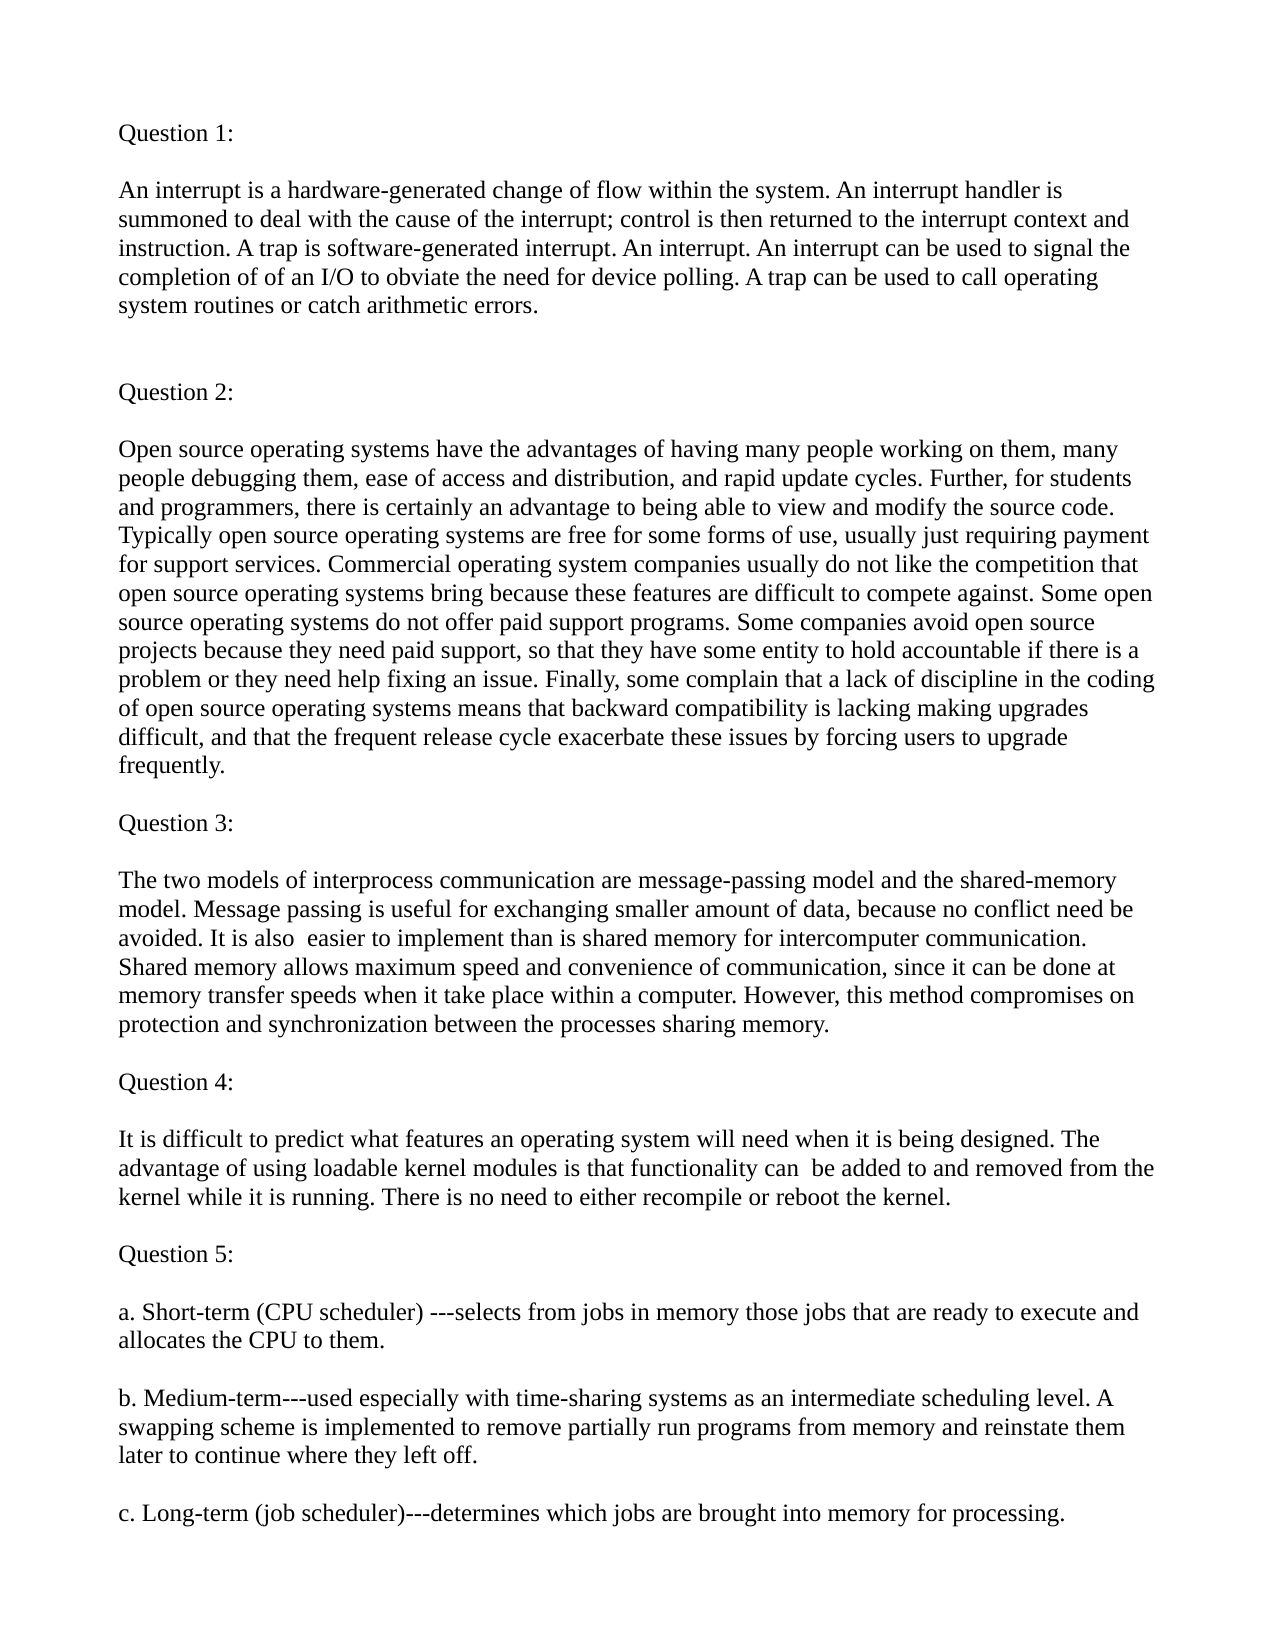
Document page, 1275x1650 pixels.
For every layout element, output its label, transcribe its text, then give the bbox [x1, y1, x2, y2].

text The two models of interprocess communication are message-passing model and the shared-memory model. Message passing is useful for exchanging smaller amount of data, because no conflict need be avoided. It is also easier to implement than is shared memory for intercomputer communication. Shared memory allows maximum speed and convenience of communication, since it can be done at memory transfer speeds when it take place within a computer. However, this method compromises on protection and synchronization between the processes sharing memory. [118, 866, 1157, 1038]
text Question 1: [118, 118, 1157, 147]
text c. Long-term (job scheduler)---determines which jobs are brought into memory for processing. [118, 1498, 1157, 1527]
text Question 3: [118, 808, 1157, 837]
text Question 5: [118, 1239, 1157, 1268]
text b. Medium-term---used especially with time-sharing systems as an intermediate scheduling level. A swapping scheme is implemented to remove partially run programs from memory and reinstate them later to continue where they left off. [118, 1383, 1157, 1469]
text a. Short-term (CPU scheduler) ---selects from jobs in memory those jobs that are ready to execute and allocates the CPU to them. [118, 1297, 1157, 1354]
text It is difficult to predict what features an operating system will need when it is being designed. The advantage of using loadable kernel modules is that functionality can be added to and removed from the kernel while it is running. There is no need to either recompile or reboot the kernel. [118, 1124, 1157, 1211]
text An interrupt is a hardware-generated change of flow within the system. An interrupt handler is summoned to deal with the cause of the interrupt; control is then returned to the interrupt context and instruction. A trap is software-generated interrupt. An interrupt. An interrupt can be used to signal the completion of of an I/O to obviate the need for device polling. A trap can be used to call operating system routines or catch arithmetic errors. [118, 176, 1157, 319]
text Question 4: [118, 1067, 1157, 1096]
text Question 2: [118, 377, 1157, 406]
text Open source operating systems have the advantages of having many people working on them, many people debugging them, ease of access and distribution, and rapid update cycles. Further, for students and programmers, there is certainly an advantage to being able to view and modify the source code. Typically open source operating systems are free for some forms of use, usually just requiring payment for support services. Commercial operating system companies usually do not like the competition that open source operating systems bring because these features are difficult to compete against. Some open source operating systems do not offer paid support programs. Some companies avoid open source projects because they need paid support, so that they have some entity to hold accountable if there is a problem or they need help fixing an issue. Finally, some complain that a lack of discipline in the coding of open source operating systems means that backward compatibility is lacking making upgrades difficult, and that the frequent release cycle exacerbate these issues by forcing users to upgrade frequently. [118, 434, 1157, 779]
